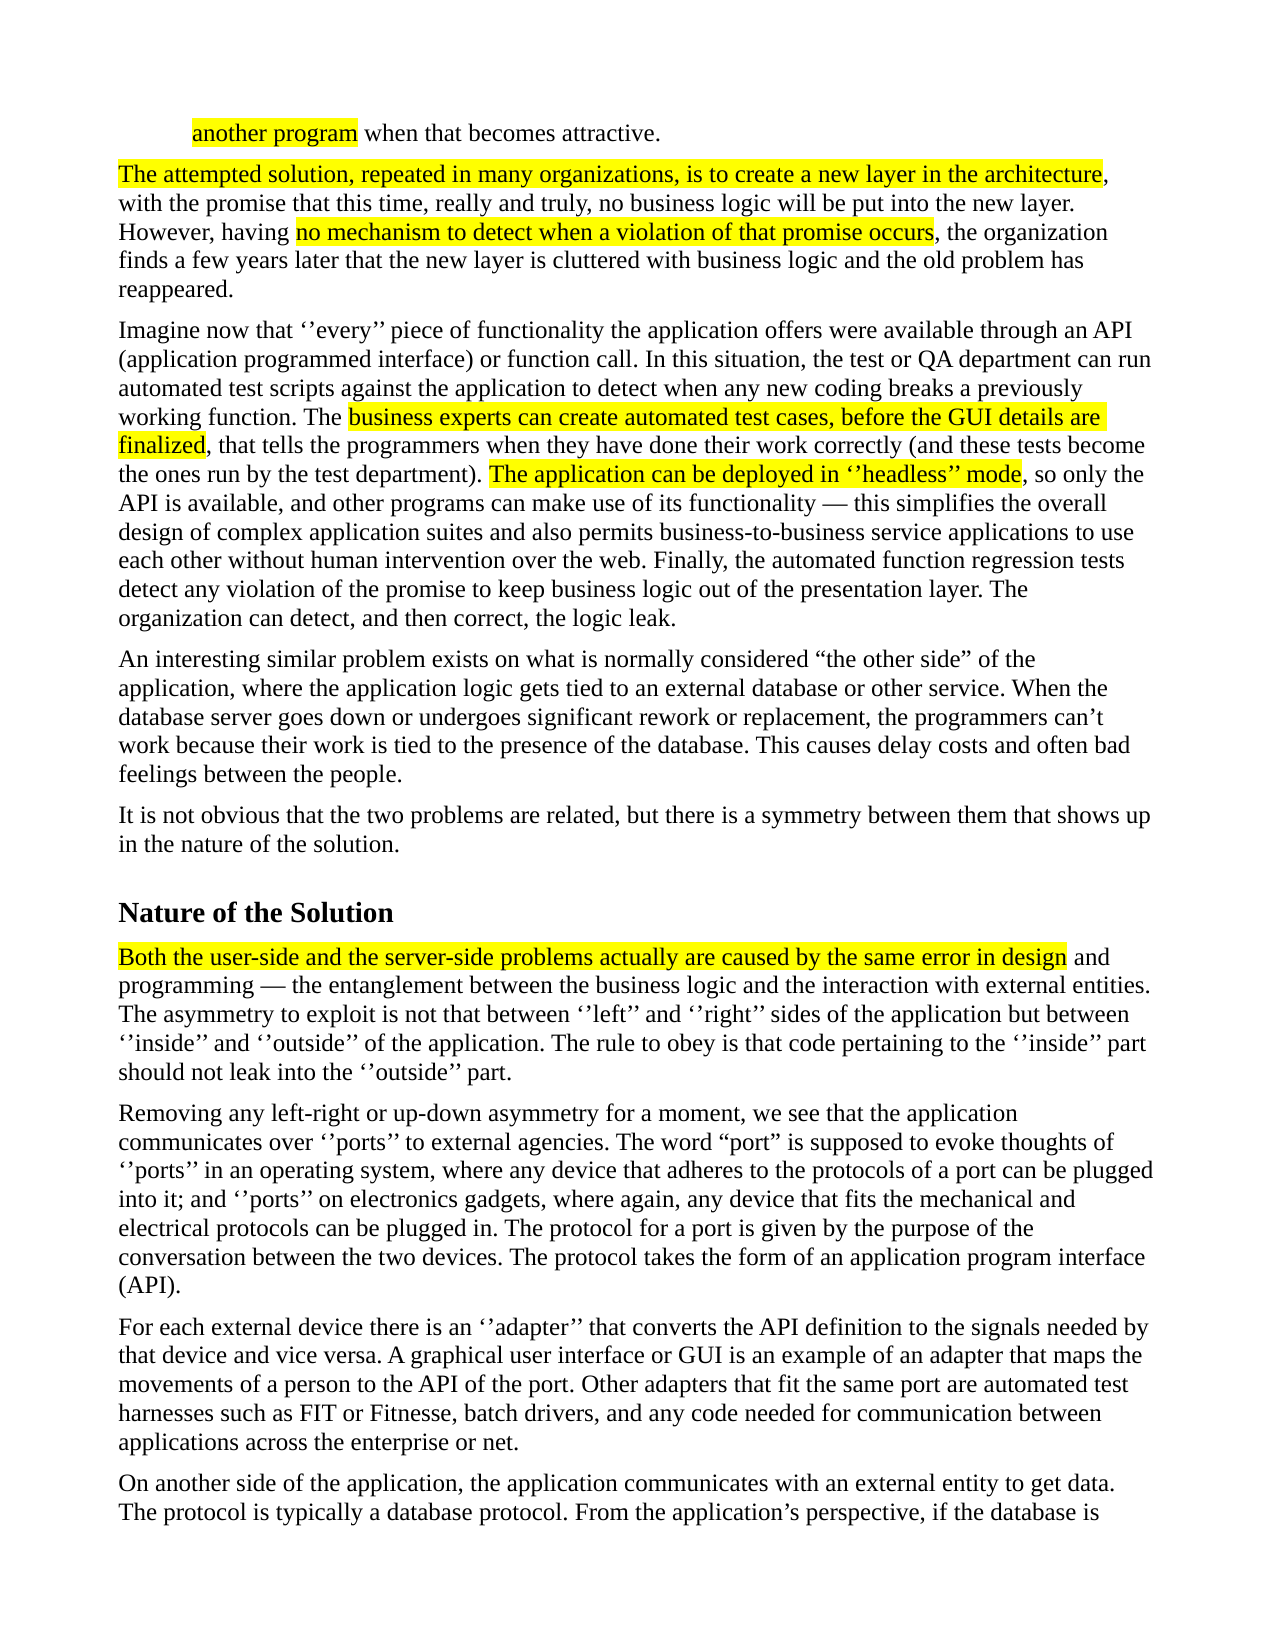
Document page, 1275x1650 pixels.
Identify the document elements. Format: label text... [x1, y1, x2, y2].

text The attempted solution, repeated in many organizations, is to create a new layer in the architecture, with the promise that this time, really and truly, no business logic will be put into the new layer. However, having no mechanism to detect when a violation of that promise occurs, the organization finds a few years later that the new layer is cluttered with business logic and the old problem has reappeared. [118, 159, 1157, 303]
text It is not obvious that the two problems are related, but there is a symmetry between them that shows up in the nature of the solution. [118, 801, 1157, 858]
text On another side of the application, the application communicates with an external entity to get data. The protocol is typically a database protocol. From the application’s perspective, if the database is [118, 1468, 1157, 1525]
text For each external device there is an ‘’adapter’’ that converts the API definition to the signals needed by that device and vice versa. A graphical user interface or GUI is an example of an adapter that maps the movements of a person to the API of the port. Other adapters that fit the same port are automated test harnesses such as FIT or Fitnesse, batch drivers, and any code needed for communication between applications across the enterprise or net. [118, 1312, 1157, 1455]
text Imagine now that ‘’every’’ piece of functionality the application offers were available through an API (application programmed interface) or function call. In this situation, the test or QA department can run automated test scripts against the application to detect when any new coding breaks a previously working function. The business experts can create automated test cases, before the GUI details are finalized, that tells the programmers when they have done their work correctly (and these tests become the ones run by the test department). The application can be deployed in ‘’headless’’ mode, so only the API is available, and other programs can make use of its functionality — this simplifies the overall design of complex application suites and also permits business-to-business service applications to use each other without human intervention over the web. Finally, the automated function regression tests detect any violation of the promise to keep business logic out of the presentation layer. The organization can detect, and then correct, the logic leak. [118, 316, 1157, 632]
text Both the user-side and the server-side problems actually are caused by the same error in design and programming — the entanglement between the business logic and the interaction with external entities. The asymmetry to exploit is not that between ‘’left’’ and ‘’right’’ sides of the application but between ‘’inside’’ and ‘’outside’’ of the application. The rule to obey is that code pertaining to the ‘’inside’’ part should not leak into the ‘’outside’’ part. [118, 942, 1157, 1085]
text Removing any left-right or up-down asymmetry for a moment, we see that the application communicates over ‘’ports’’ to external agencies. The word “port” is supposed to evoke thoughts of ‘’ports’’ in an operating system, where any device that adheres to the protocols of a port can be plugged into it; and ‘’ports’’ on electronics gadgets, where again, any device that fits the mechanical and electrical protocols can be plugged in. The protocol for a port is given by the purpose of the conversation between the two devices. The protocol takes the form of an application program interface (API). [118, 1098, 1157, 1299]
list another program when that becomes attractive. [162, 118, 1157, 147]
subtitle Nature of the Solution [118, 896, 1157, 929]
text An interesting similar problem exists on what is normally considered “the other side” of the application, where the application logic gets tied to an external database or other service. When the database server goes down or undergoes significant rework or replacement, the programmers can’t work because their work is tied to the presence of the database. This causes delay costs and often bad feelings between the people. [118, 644, 1157, 788]
